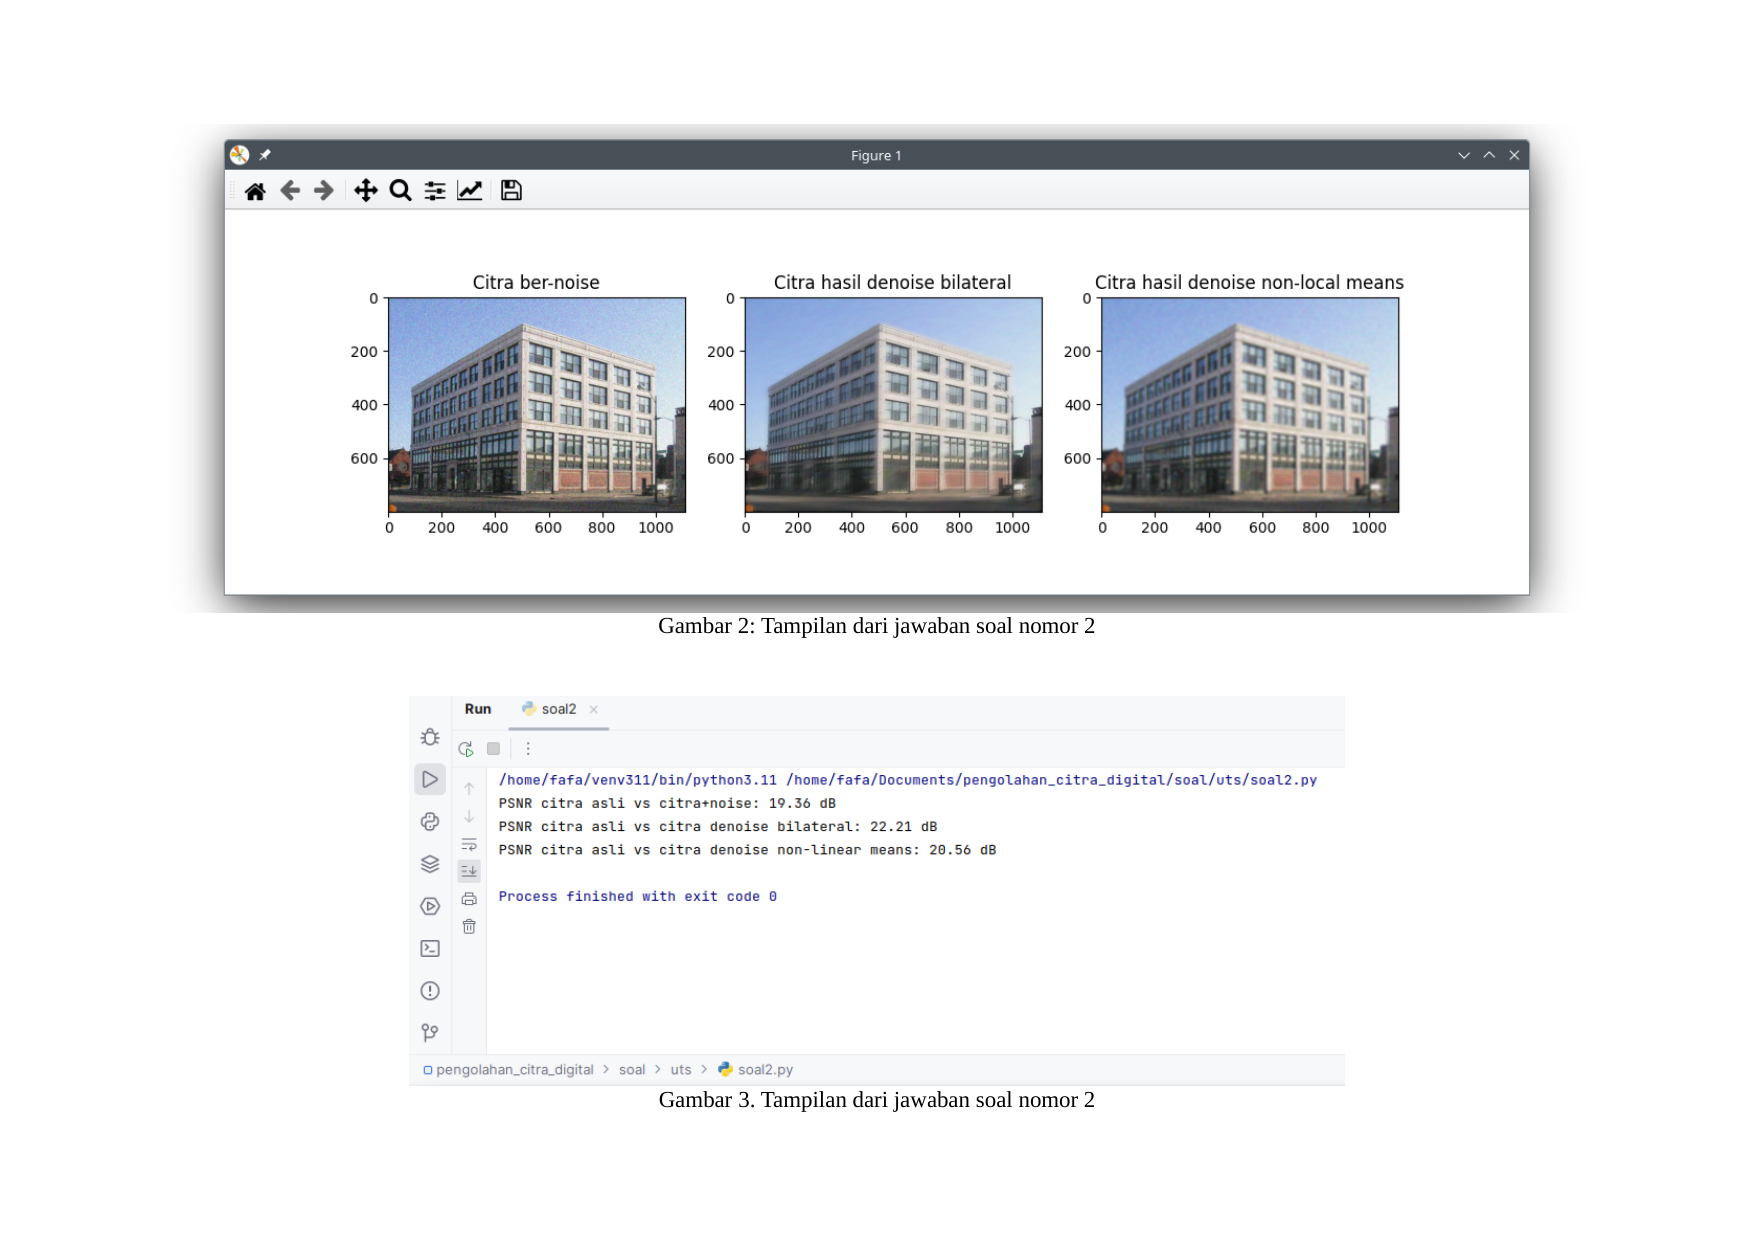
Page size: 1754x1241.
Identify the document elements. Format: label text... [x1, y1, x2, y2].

picture [157, 124, 1597, 613]
text Gambar 2: Tampilan dari jawaban soal nomor 2 [118, 135, 1636, 638]
picture [409, 696, 1345, 1086]
text Gambar 3. Tampilan dari jawaban soal nomor 2 [185, 695, 1569, 1112]
